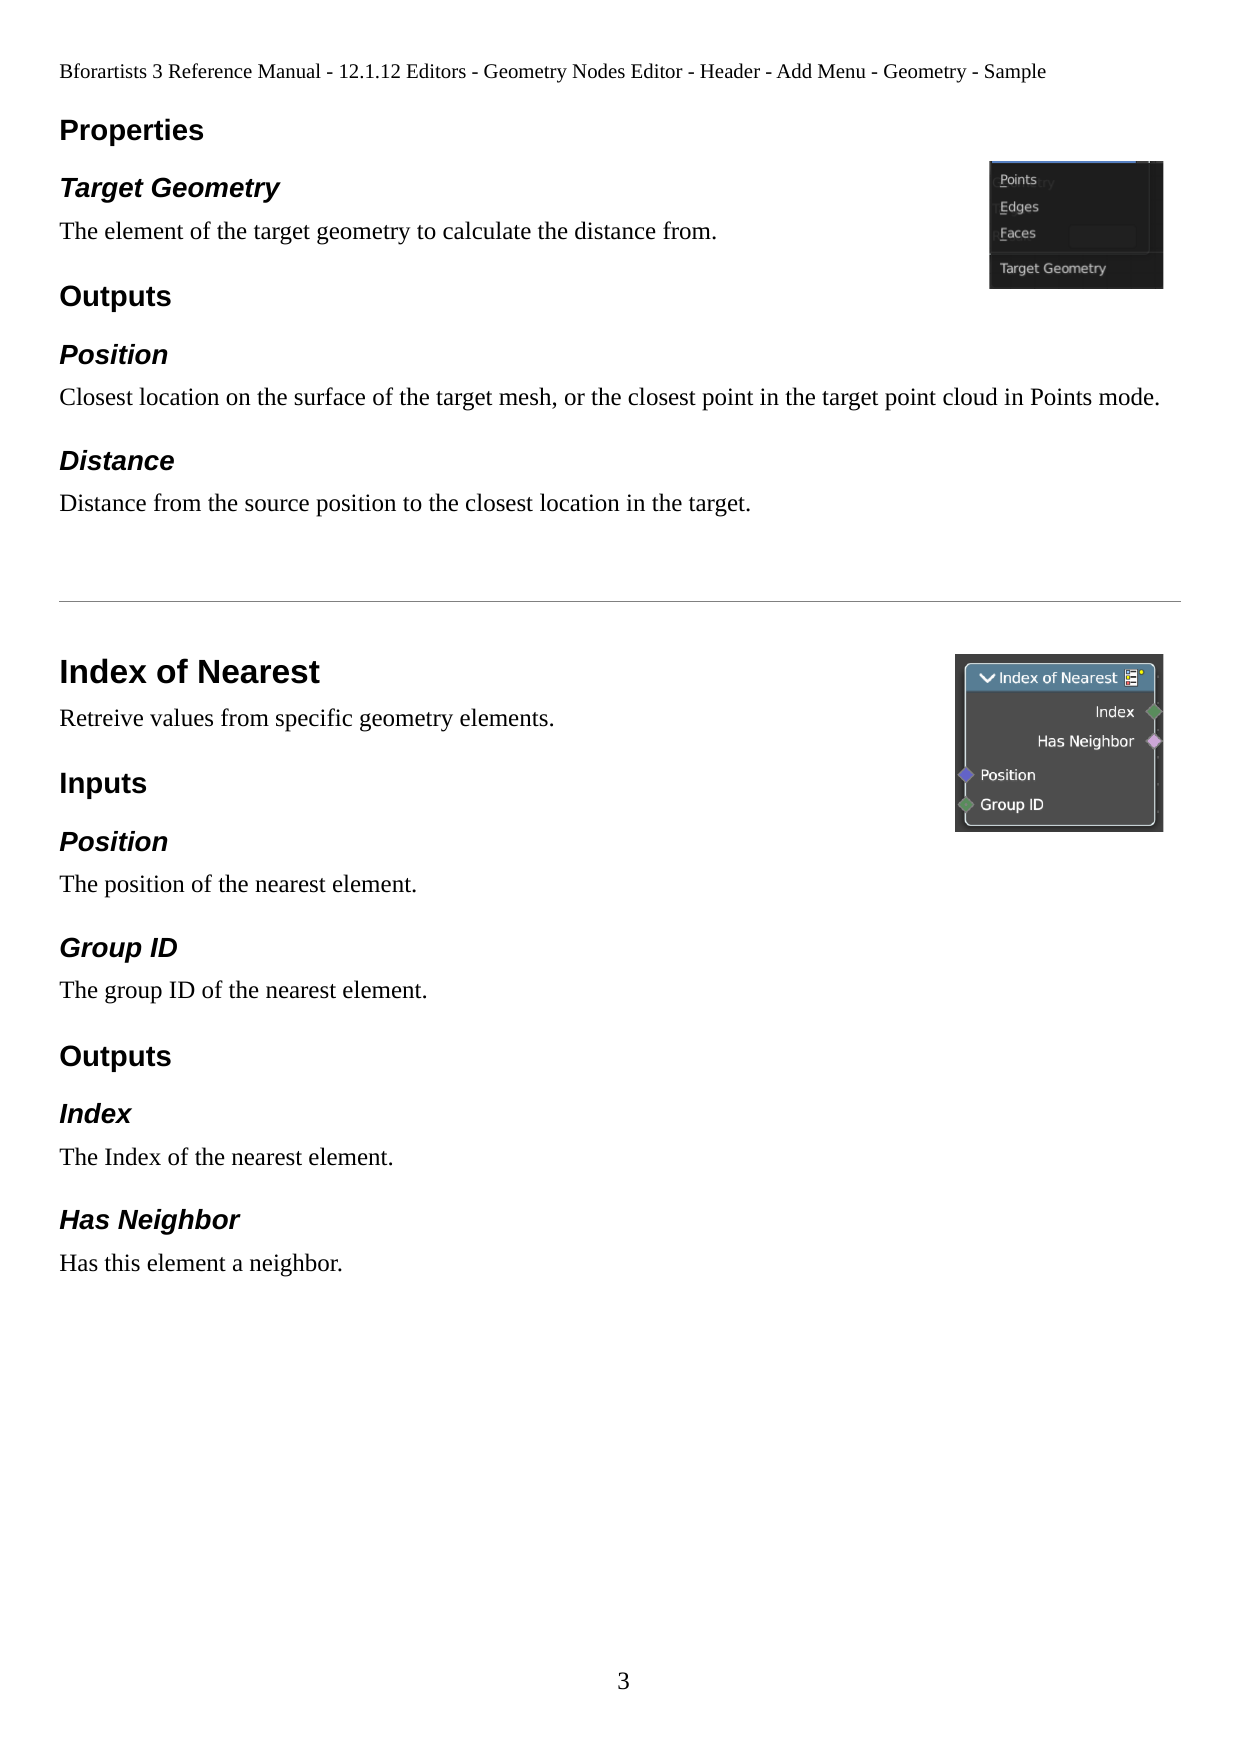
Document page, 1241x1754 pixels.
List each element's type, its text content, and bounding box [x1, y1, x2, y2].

text Distance from the source position to the closest location in the target. [59, 488, 1181, 517]
text The element of the target geometry to calculate the distance from. [59, 216, 989, 244]
subtitle Outputs [59, 1039, 1181, 1073]
subtitle Index [59, 1098, 1181, 1130]
subtitle Outputs [59, 279, 1181, 313]
picture [955, 654, 1164, 832]
subtitle Properties [59, 113, 1181, 146]
text The Index of the nearest element. [59, 1142, 1181, 1171]
text Has this element a neighbor. [59, 1248, 1181, 1277]
text The position of the nearest element. [59, 869, 1181, 898]
subtitle Target Geometry [59, 171, 989, 203]
subtitle [1164, 171, 1181, 203]
picture [989, 161, 1164, 289]
subtitle Position [59, 338, 1181, 370]
subtitle Index of Nearest [59, 652, 1181, 690]
text Closest location on the surface of the target mesh, or the closest point in the target point cloud in Points mode. [59, 382, 1181, 411]
subtitle [1164, 766, 1181, 800]
text Retreive values from specific geometry elements. [59, 703, 955, 731]
subtitle Group ID [59, 931, 1181, 963]
subtitle Inputs [59, 766, 955, 800]
subtitle Has Neighbor [59, 1204, 1181, 1236]
subtitle Distance [59, 444, 1181, 476]
text The group ID of the nearest element. [59, 975, 1181, 1004]
subtitle Position [59, 825, 1181, 857]
